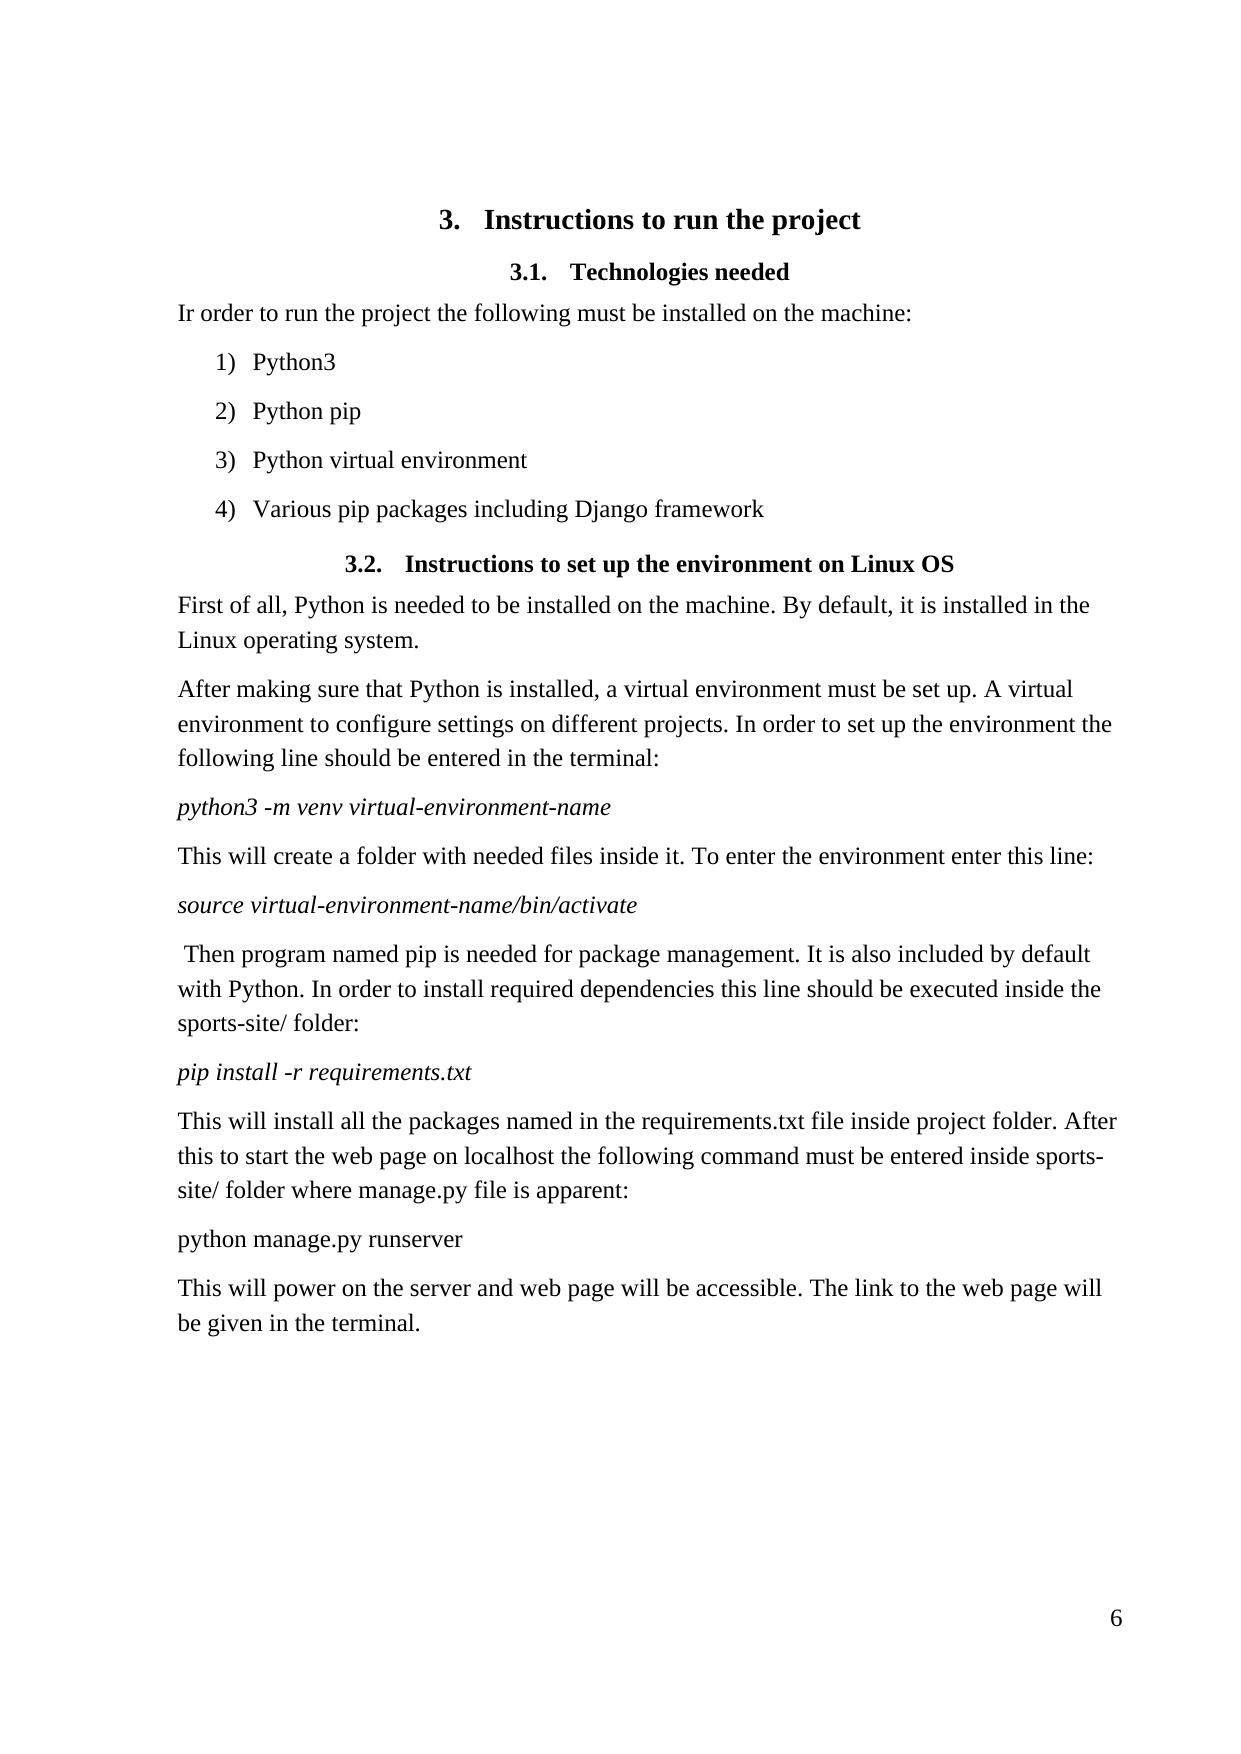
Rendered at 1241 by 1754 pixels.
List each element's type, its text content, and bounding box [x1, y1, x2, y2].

subtitle Instructions to set up the environment on Linux OS [177, 549, 1122, 578]
text First of all, Python is needed to be installed on the machine. By default, it is installed in the Linux operating system. [177, 591, 1122, 654]
list Various pip packages including Django framework [215, 494, 1122, 523]
text After making sure that Python is installed, a virtual environment must be set up. A virtual environment to configure settings on different projects. In order to set up the environment the following line should be entered in the terminal: [177, 674, 1122, 772]
text This will create a folder with needed files inside it. To enter the environment enter this line: [177, 841, 1122, 870]
text python3 -m venv virtual-environment-name [177, 792, 1122, 821]
text This will power on the server and web page will be accessible. The link to the web page will be given in the terminal. [177, 1273, 1122, 1337]
text python manage.py runserver [177, 1224, 1122, 1253]
subtitle Technologies needed [177, 257, 1122, 285]
subtitle Instructions to run the project [177, 202, 1122, 236]
text pip install -r requirements.txt [177, 1057, 1122, 1086]
list Python pip [215, 396, 1122, 425]
list Python virtual environment [215, 445, 1122, 474]
text source virtual-environment-name/bin/activate [177, 890, 1122, 919]
text Then program named pip is needed for package management. It is also included by default with Python. In order to install required dependencies this line should be executed inside the sports-site/ folder: [177, 939, 1122, 1037]
text This will install all the packages named in the requirements.txt file inside project folder. After this to start the web page on localhost the following command must be entered inside sports-site/ folder where manage.py file is apparent: [177, 1106, 1122, 1204]
list Python3 [215, 347, 1122, 376]
text Ir order to run the project the following must be installed on the machine: [177, 298, 1122, 327]
